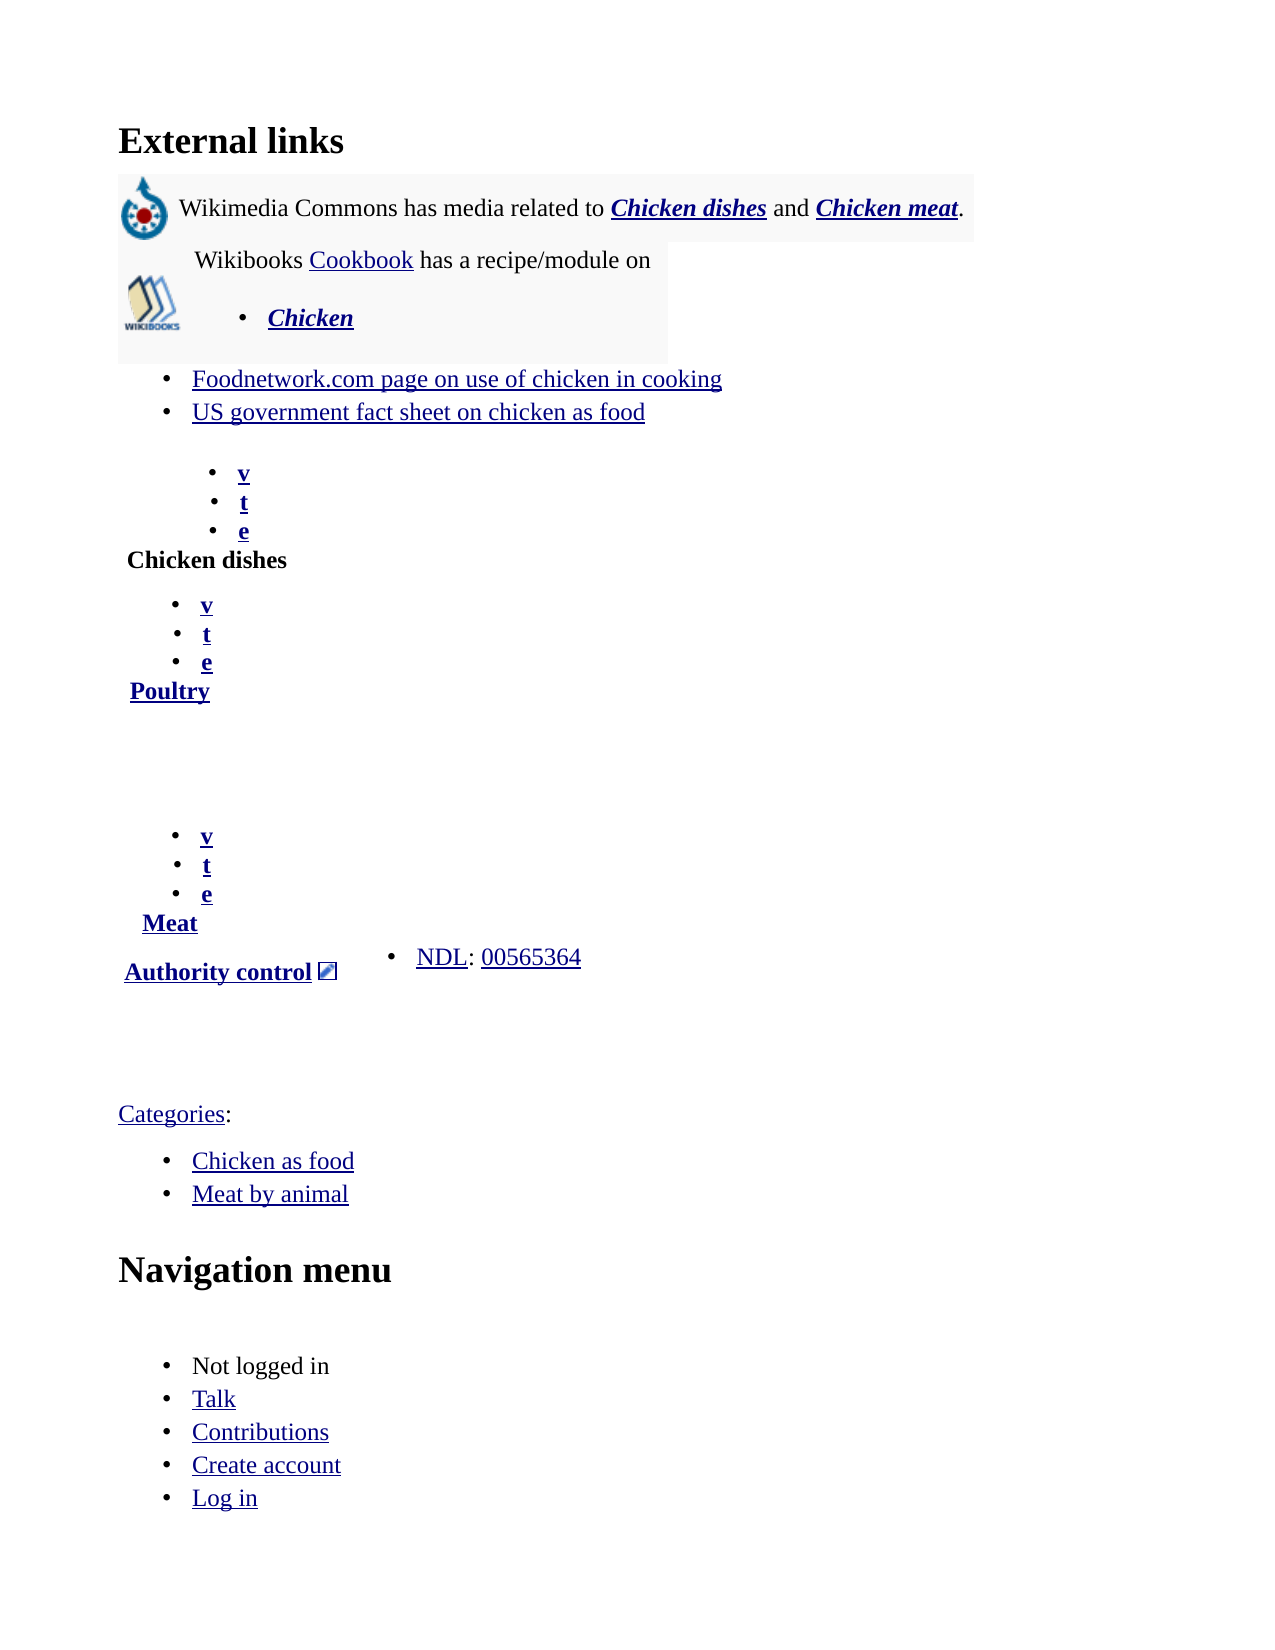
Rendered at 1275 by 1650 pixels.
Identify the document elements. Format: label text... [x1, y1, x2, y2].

table_header Authority control [118, 939, 343, 1003]
table_header Wikimedia Commons has media related to Chicken dishes and Chicken meat. [176, 174, 974, 242]
list Chicken as food [162, 1146, 1157, 1175]
list Foodnetwork.com page on use of chicken in cooking [162, 364, 1157, 393]
picture [320, 963, 335, 979]
table_header v t e Chicken dishes [118, 456, 296, 576]
subtitle Navigation menu [118, 1248, 1157, 1291]
list Log in [162, 1483, 1157, 1512]
table_header NDL: 00565364 [343, 939, 597, 1003]
table_header [118, 445, 136, 456]
list Talk [162, 1384, 1157, 1413]
text Categories: [118, 1099, 1157, 1127]
list Meat by animal [162, 1179, 1157, 1208]
subtitle External links [118, 118, 1157, 161]
list Create account [162, 1450, 1157, 1479]
table_header [118, 242, 191, 364]
table_header [118, 174, 176, 242]
table_header [118, 576, 136, 587]
table_header v t e Meat [118, 819, 222, 939]
table_header v t e Poultry [118, 587, 222, 708]
list Contributions [162, 1417, 1157, 1446]
picture [121, 272, 184, 335]
table_header [118, 708, 136, 718]
list US government fact sheet on chicken as food [162, 397, 1157, 426]
picture [121, 176, 168, 240]
table_header Wikibooks Cookbook has a recipe/module on Chicken [191, 242, 668, 364]
list Not logged in [162, 1351, 1157, 1380]
